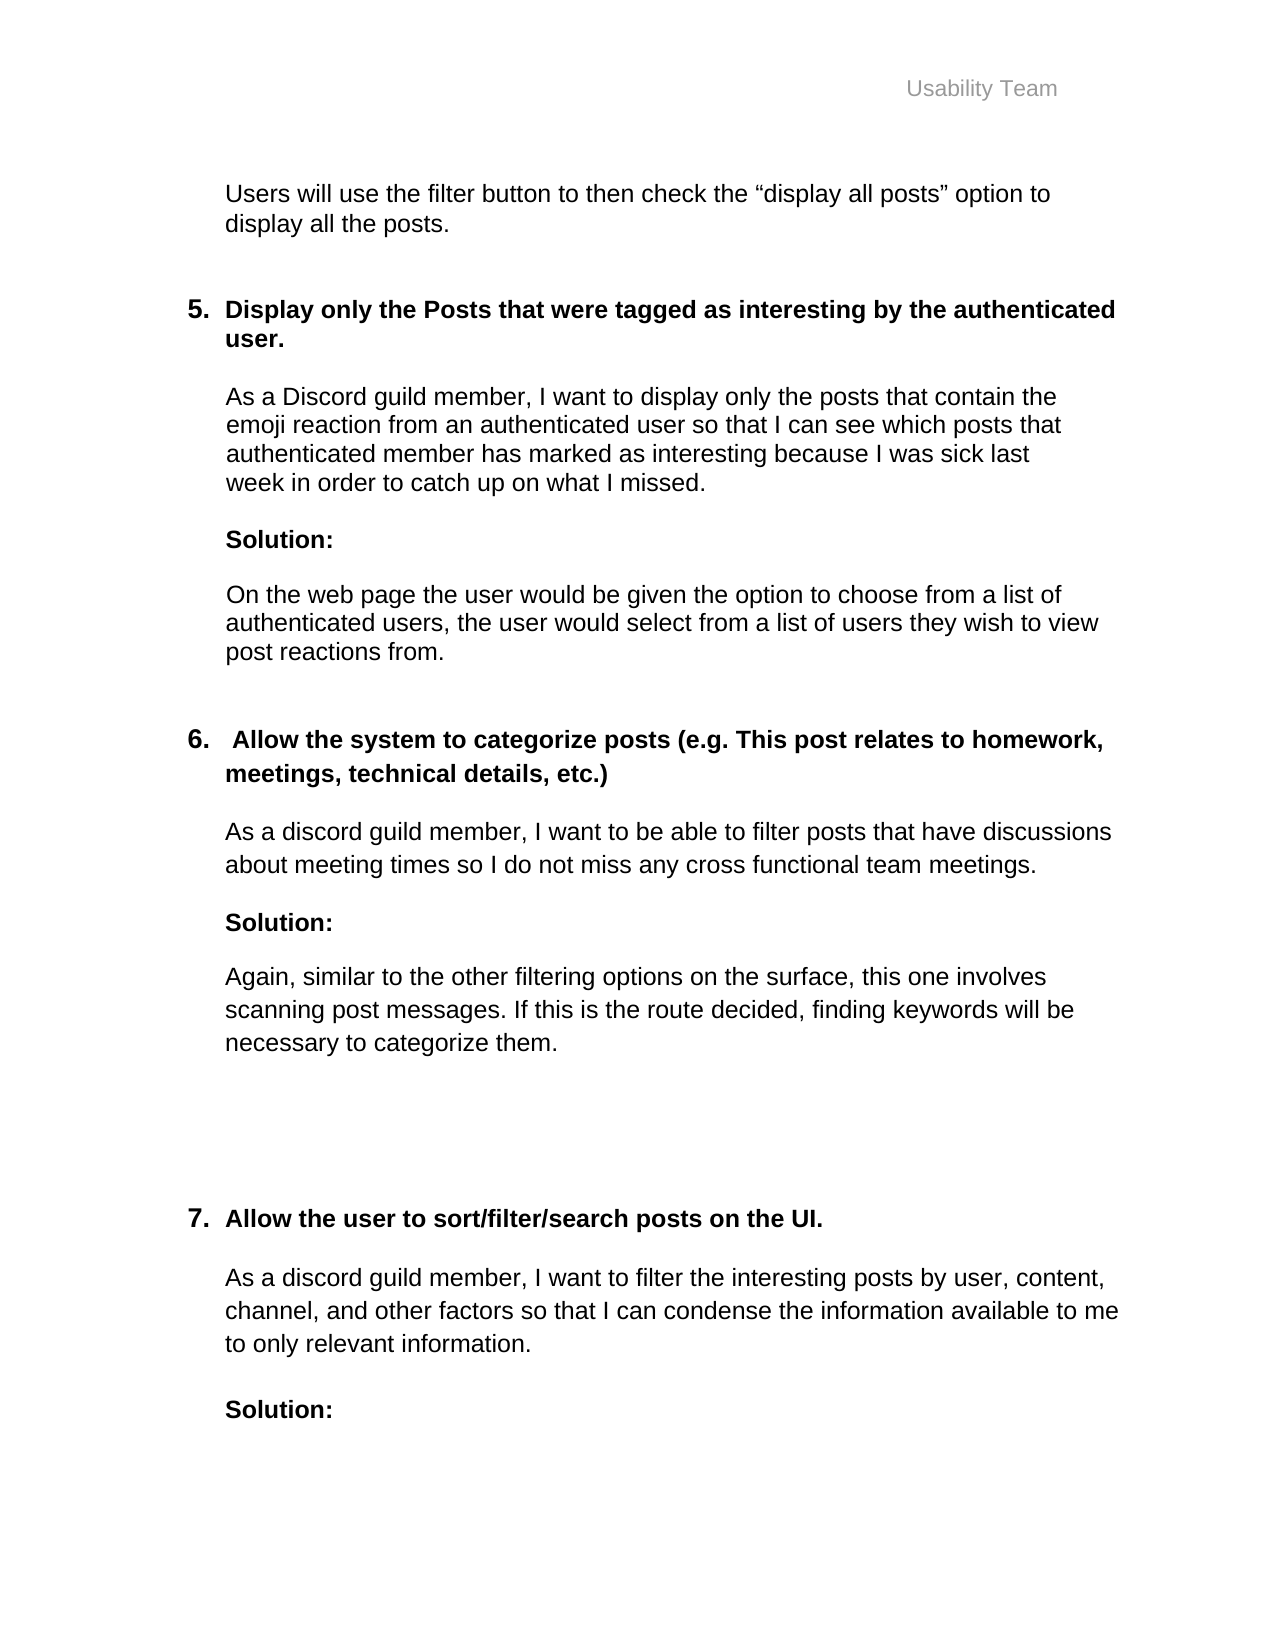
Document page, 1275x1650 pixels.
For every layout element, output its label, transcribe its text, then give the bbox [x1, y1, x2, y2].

text Solution: [225, 525, 1085, 554]
text Again, similar to the other filtering options on the surface, this one involves scanning post messages. If this is the route decided, finding keywords will be necessary to categorize them. [225, 962, 1125, 1057]
text As a discord guild member, I want to be able to filter posts that have discussions about meeting times so I do not miss any cross functional team meetings. [225, 817, 1125, 879]
text Solution: [225, 908, 1125, 937]
text As a discord guild member, I want to filter the interesting posts by user, content, channel, and other factors so that I can condense the information available to me to only relevant information. [225, 1263, 1125, 1358]
text Users will use the filter button to then check the “display all posts” option to display all the posts. [225, 179, 1125, 238]
list Allow the system to categorize posts (e.g. This post relates to homework, meetings, technical details, etc.) [187, 723, 1125, 788]
list Allow the user to sort/filter/search posts on the UI. [187, 1202, 1125, 1233]
text On the web page the user would be given the option to choose from a list of authenticated users, the user would select from a list of users they wish to view post reactions from. [225, 580, 1102, 666]
list Display only the Posts that were tagged as interesting by the authenticated user. [187, 293, 1125, 353]
text Solution: [225, 1395, 1125, 1424]
text As a Discord guild member, I want to display only the posts that contain the emoji reaction from an authenticated user so that I can see which posts that authenticated member has marked as interesting because I was sick last week in order to catch up on what I missed. [225, 381, 1085, 496]
